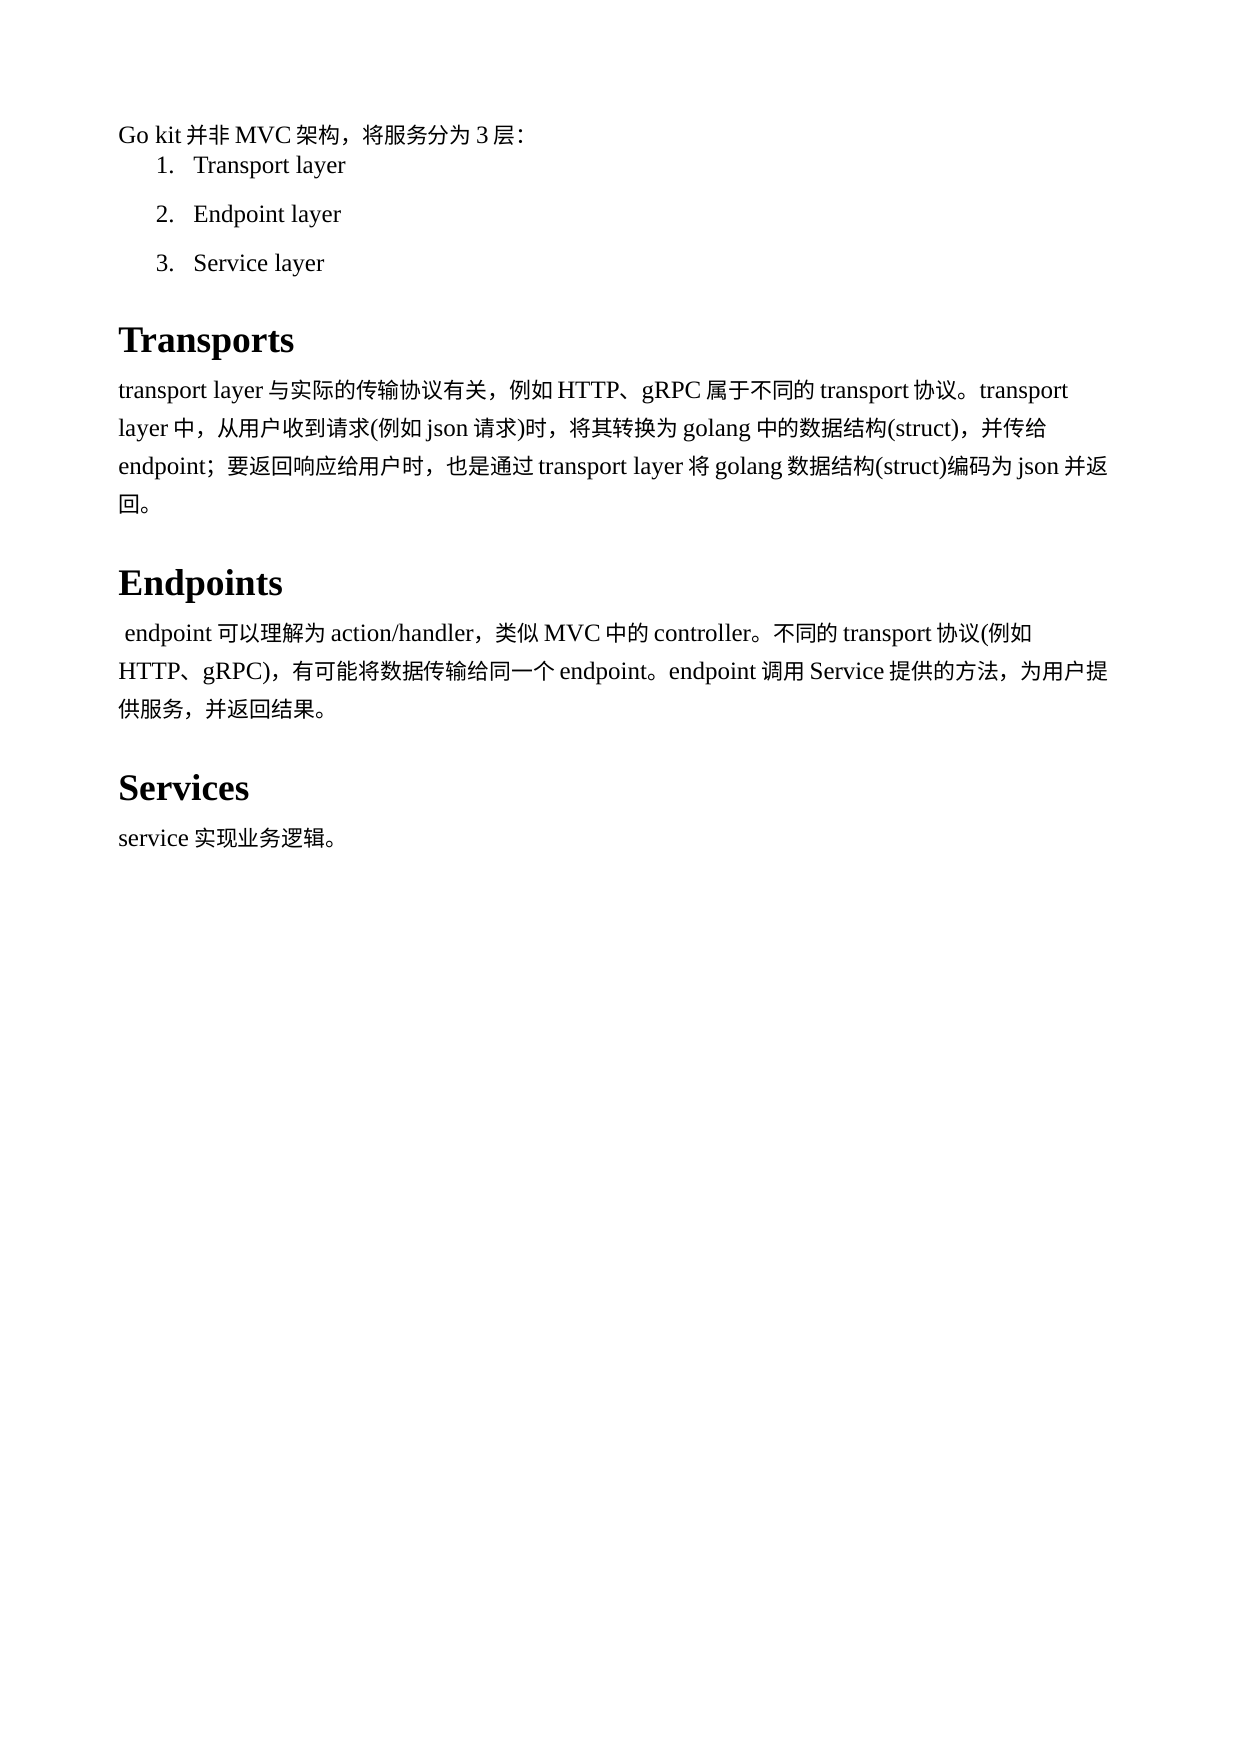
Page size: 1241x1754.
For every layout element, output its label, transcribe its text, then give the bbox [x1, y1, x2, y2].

list Service layer [156, 248, 1122, 277]
list Endpoint layer [156, 199, 1122, 228]
subtitle Transports [118, 318, 1122, 361]
text transport layer与实际的传输协议有关，例如HTTP、gRPC属于不同的transport协议。transport layer中，从用户收到请求(例如json请求)时，将其转换为golang中的数据结构(struct)，并传给endpoint；要返回响应给用户时，也是通过transport layer将golang数据结构(struct)编码为json并返回。 [118, 373, 1122, 519]
subtitle Services [118, 765, 1122, 808]
text Go kit并非MVC架构，将服务分为3层： [118, 118, 1122, 150]
list Transport layer [156, 150, 1122, 178]
text service实现业务逻辑。 [118, 821, 1122, 853]
text endpoint可以理解为action/handler，类似MVC中的controller。不同的transport协议(例如HTTP、gRPC)，有可能将数据传输给同一个endpoint。endpoint调用Service提供的方法，为用户提供服务，并返回结果。 [118, 616, 1122, 724]
subtitle Endpoints [118, 561, 1122, 604]
